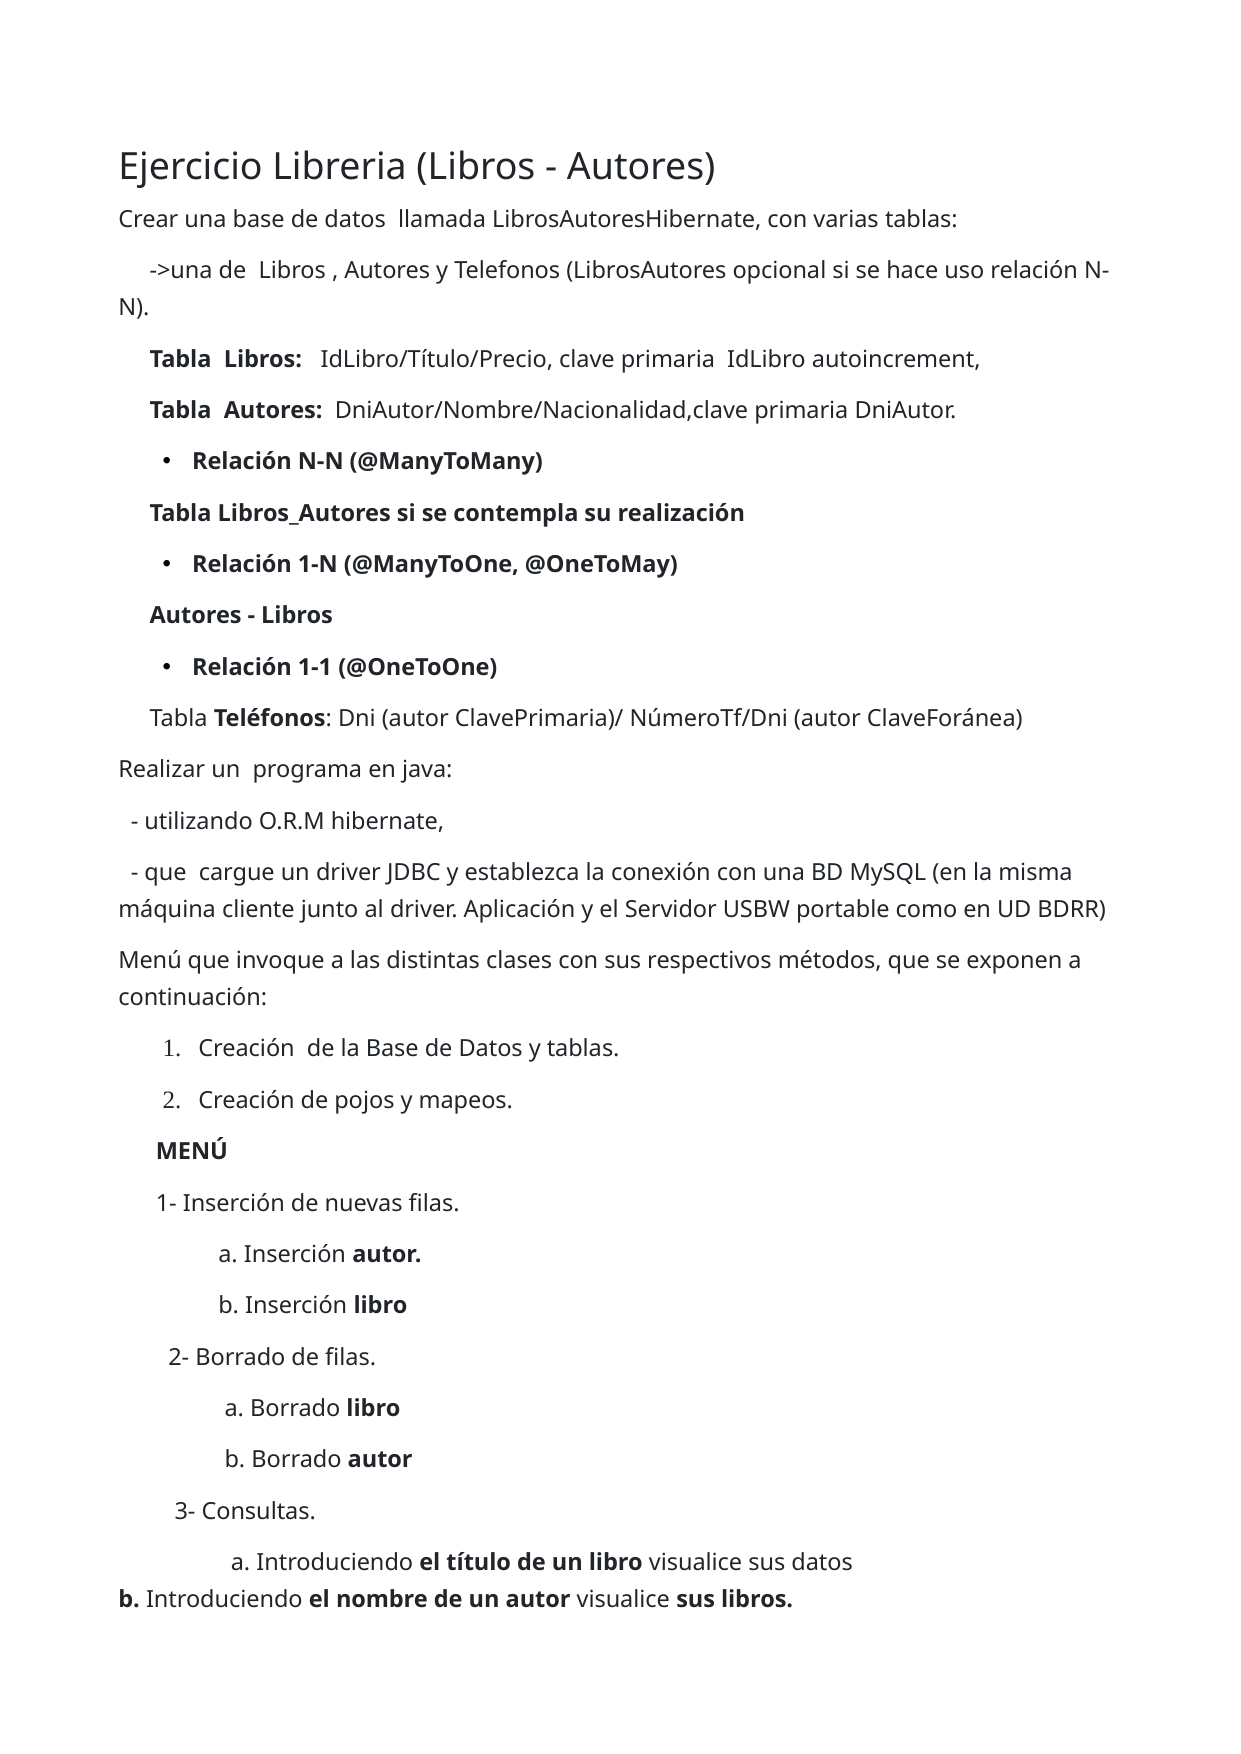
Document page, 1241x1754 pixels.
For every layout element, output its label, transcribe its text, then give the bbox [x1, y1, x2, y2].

subtitle Ejercicio Libreria (Libros - Autores) [118, 139, 1122, 190]
list Relación 1-1 (@OneToOne) [162, 650, 1122, 682]
list Relación N-N (@ManyToMany) [162, 445, 1122, 477]
text a. Inserción autor. [118, 1237, 1122, 1269]
text - utilizando O.R.M hibernate, [118, 804, 1122, 836]
text Tabla Libros_Autores si se contempla su realización [118, 496, 1122, 528]
text Autores - Libros [118, 599, 1122, 631]
text - que cargue un driver JDBC y establezca la conexión con una BD MySQL (en la misma máquina cliente junto al driver. Aplicación y el Servidor USBW portable como en UD BDRR) [118, 856, 1122, 924]
text Menú que invoque a las distintas clases con sus respectivos métodos, que se exponen a continuación: [118, 944, 1122, 1012]
text 2- Borrado de filas. [118, 1340, 1122, 1372]
text MENÚ [118, 1134, 1122, 1166]
list Creación de pojos y mapeos. [162, 1083, 1122, 1115]
text Crear una base de datos llamada LibrosAutoresHibernate, con varias tablas: [118, 202, 1122, 234]
text a. Borrado libro [118, 1391, 1122, 1423]
text b. Inserción libro [118, 1288, 1122, 1321]
text 3- Consultas. [118, 1494, 1122, 1526]
list Creación de la Base de Datos y tablas. [162, 1032, 1122, 1064]
text a. Introduciendo el título de un libro visualice sus datos b. Introduciendo el nombre de un autor visualice sus libros. [118, 1545, 1122, 1614]
text Realizar un programa en java: [118, 753, 1122, 785]
text b. Borrado autor [118, 1443, 1122, 1474]
text Tabla Teléfonos: Dni (autor ClavePrimaria)/ NúmeroTf/Dni (autor ClaveForánea) [118, 701, 1122, 733]
text Tabla Libros: IdLibro/Título/Precio, clave primaria IdLibro autoincrement, [118, 342, 1122, 374]
list Relación 1-N (@ManyToOne, @OneToMay) [162, 547, 1122, 579]
text ->una de Libros , Autores y Telefonos (LibrosAutores opcional si se hace uso relación N-N). [118, 254, 1122, 323]
text Tabla Autores: DniAutor/Nombre/Nacionalidad,clave primaria DniAutor. [118, 393, 1122, 425]
text 1- Inserción de nuevas filas. [118, 1186, 1122, 1218]
